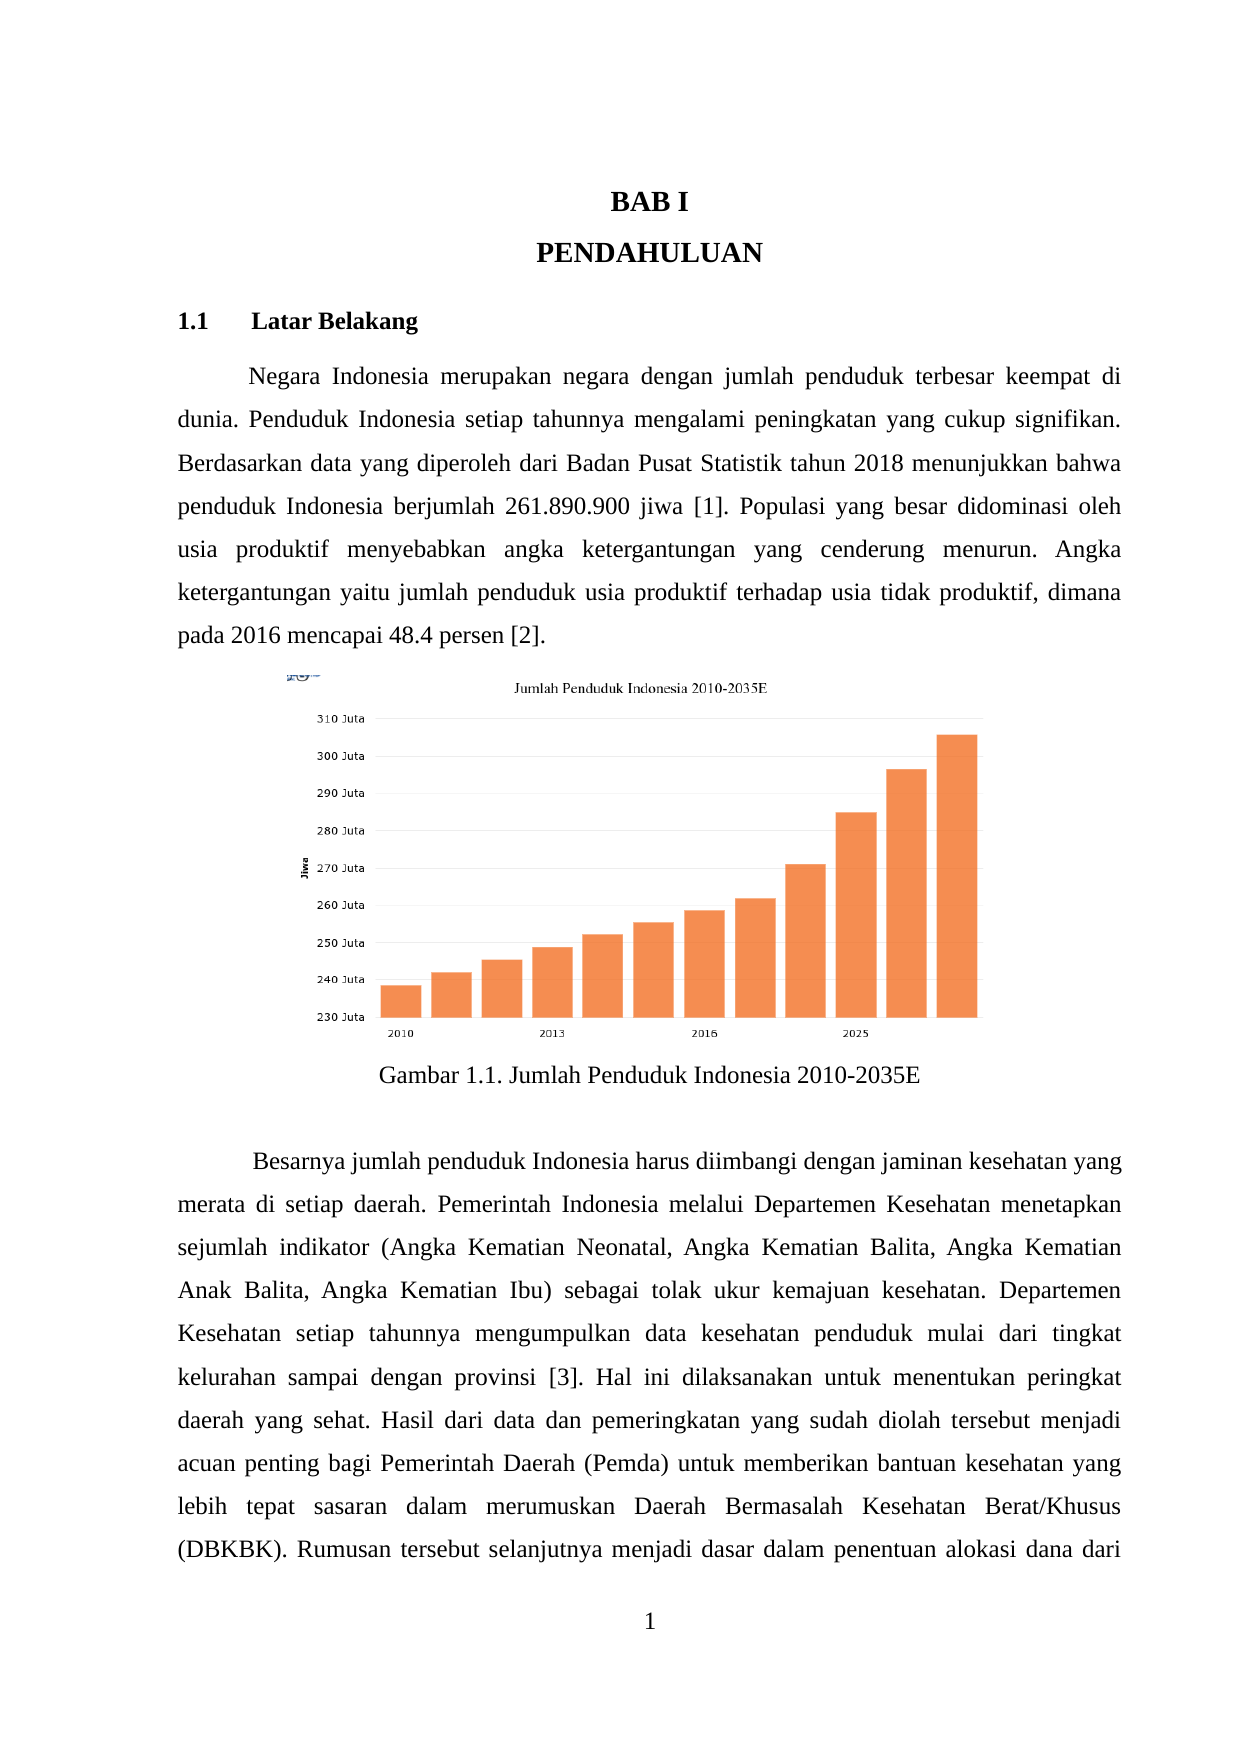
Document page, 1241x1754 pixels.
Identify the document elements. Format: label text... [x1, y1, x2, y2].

picture [287, 675, 1013, 1060]
subtitle Latar Belakang [177, 306, 1122, 334]
text BAB I [177, 184, 1122, 218]
subtitle PENDAHULUAN [177, 177, 1122, 182]
text Besarnya jumlah penduduk Indonesia harus diimbangi dengan jaminan kesehatan yang merata di setiap daerah. Pemerintah Indonesia melalui Departemen Kesehatan menetapkan sejumlah indikator (Angka Kematian Neonatal, Angka Kematian Balita, Angka Kematian Anak Balita, Angka Kematian Ibu) sebagai tolak ukur kemajuan kesehatan. Departemen Kesehatan setiap tahunnya mengumpulkan data kesehatan penduduk mulai dari tingkat kelurahan sampai dengan provinsi [3]⁠. Hal ini dilaksanakan untuk menentukan peringkat daerah yang sehat. Hasil dari data dan pemeringkatan yang sudah diolah tersebut menjadi acuan penting bagi Pemerintah Daerah (Pemda) untuk memberikan bantuan kesehatan yang lebih tepat sasaran dalam merumuskan Daerah Bermasalah Kesehatan Berat/Khusus (DBKBK). Rumusan tersebut selanjutnya menjadi dasar dalam penentuan alokasi dana dari [177, 1146, 1122, 1563]
text Gambar 1.1. Jumlah Penduduk Indonesia 2010-2035E [287, 1060, 1012, 1088]
text PENDAHULUAN [177, 235, 1122, 268]
text Negara Indonesia merupakan negara dengan jumlah penduduk terbesar keempat di dunia. Penduduk Indonesia setiap tahunnya mengalami peningkatan yang cukup signifikan. Berdasarkan data yang diperoleh dari Badan Pusat Statistik tahun 2018 menunjukkan bahwa penduduk Indonesia berjumlah 261.890.900 jiwa [1]⁠. Populasi yang besar didominasi oleh usia produktif menyebabkan angka ketergantungan yang cenderung menurun. Angka ketergantungan yaitu jumlah penduduk usia produktif terhadap usia tidak produktif, dimana pada 2016 mencapai 48.4 persen [2]⁠. [177, 361, 1122, 649]
